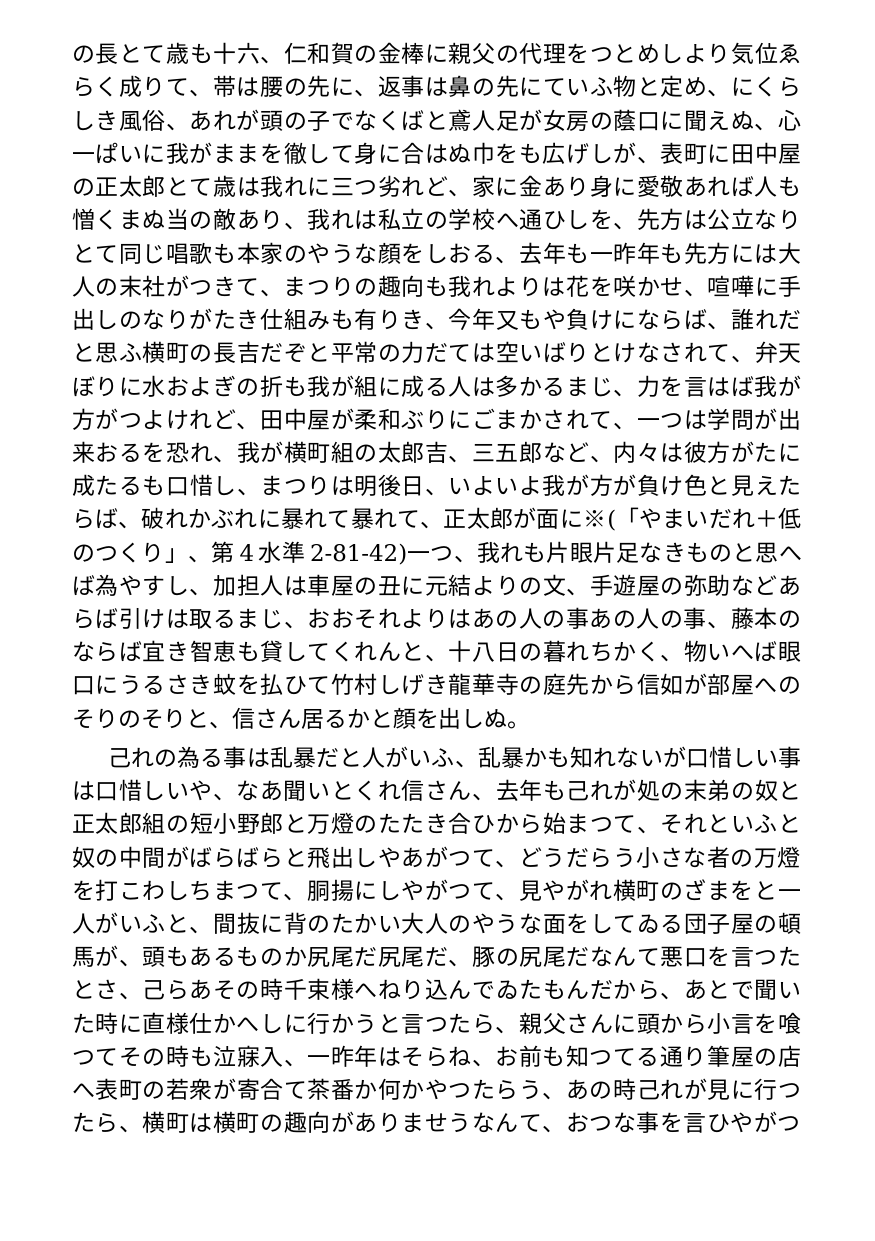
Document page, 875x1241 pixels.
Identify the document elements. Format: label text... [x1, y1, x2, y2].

text の長とて歳も十六、仁和賀の金棒に親父の代理をつとめしより気位ゑらく成りて、帯は腰の先に、返事は鼻の先にていふ物と定め、にくらしき風俗、あれが頭の子でなくばと鳶人足が女房の蔭口に聞えぬ、心一ぱいに我がままを徹して身に合はぬ巾をも広げしが、表町に田中屋の正太郎とて歳は我れに三つ劣れど、家に金あり身に愛敬あれば人も憎くまぬ当の敵あり、我れは私立の学校へ通ひしを、先方は公立なりとて同じ唱歌も本家のやうな顔をしおる、去年も一昨年も先方には大人の末社がつきて、まつりの趣向も我れよりは花を咲かせ、喧嘩に手出しのなりがたき仕組みも有りき、今年又もや負けにならば、誰れだと思ふ横町の長吉だぞと平常の力だては空いばりとけなされて、弁天ぼりに水およぎの折も我が組に成る人は多かるまじ、力を言はば我が方がつよけれど、田中屋が柔和ぶりにごまかされて、一つは学問が出来おるを恐れ、我が横町組の太郎吉、三五郎など、内々は彼方がたに成たるも口惜し、まつりは明後日、いよいよ我が方が負け色と見えたらば、破れかぶれに暴れて暴れて、正太郎が面に※(「やまいだれ＋低のつくり」、第4水準2-81-42)一つ、我れも片眼片足なきものと思へば為やすし、加担人は車屋の丑に元結よりの文、手遊屋の弥助などあらば引けは取るまじ、おおそれよりはあの人の事あの人の事、藤本のならば宜き智恵も貸してくれんと、十八日の暮れちかく、物いへば眼口にうるさき蚊を払ひて竹村しげき龍華寺の庭先から信如が部屋へのそりのそりと、信さん居るかと顔を出しぬ。 [72, 36, 802, 734]
text 己れの為る事は乱暴だと人がいふ、乱暴かも知れないが口惜しい事は口惜しいや、なあ聞いとくれ信さん、去年も己れが処の末弟の奴と正太郎組の短小野郎と万燈のたたき合ひから始まつて、それといふと奴の中間がばらばらと飛出しやあがつて、どうだらう小さな者の万燈を打こわしちまつて、胴揚にしやがつて、見やがれ横町のざまをと一人がいふと、間抜に背のたかい大人のやうな面をしてゐる団子屋の頓馬が、頭もあるものか尻尾だ尻尾だ、豚の尻尾だなんて悪口を言つたとさ、己らあその時千束様へねり込んでゐたもんだから、あとで聞いた時に直様仕かへしに行かうと言つたら、親父さんに頭から小言を喰つてその時も泣寐入、一昨年はそらね、お前も知つてる通り筆屋の店へ表町の若衆が寄合て茶番か何かやつたらう、あの時己れが見に行つたら、横町は横町の趣向がありませうなんて、おつな事を言ひやがつ [72, 740, 802, 1138]
